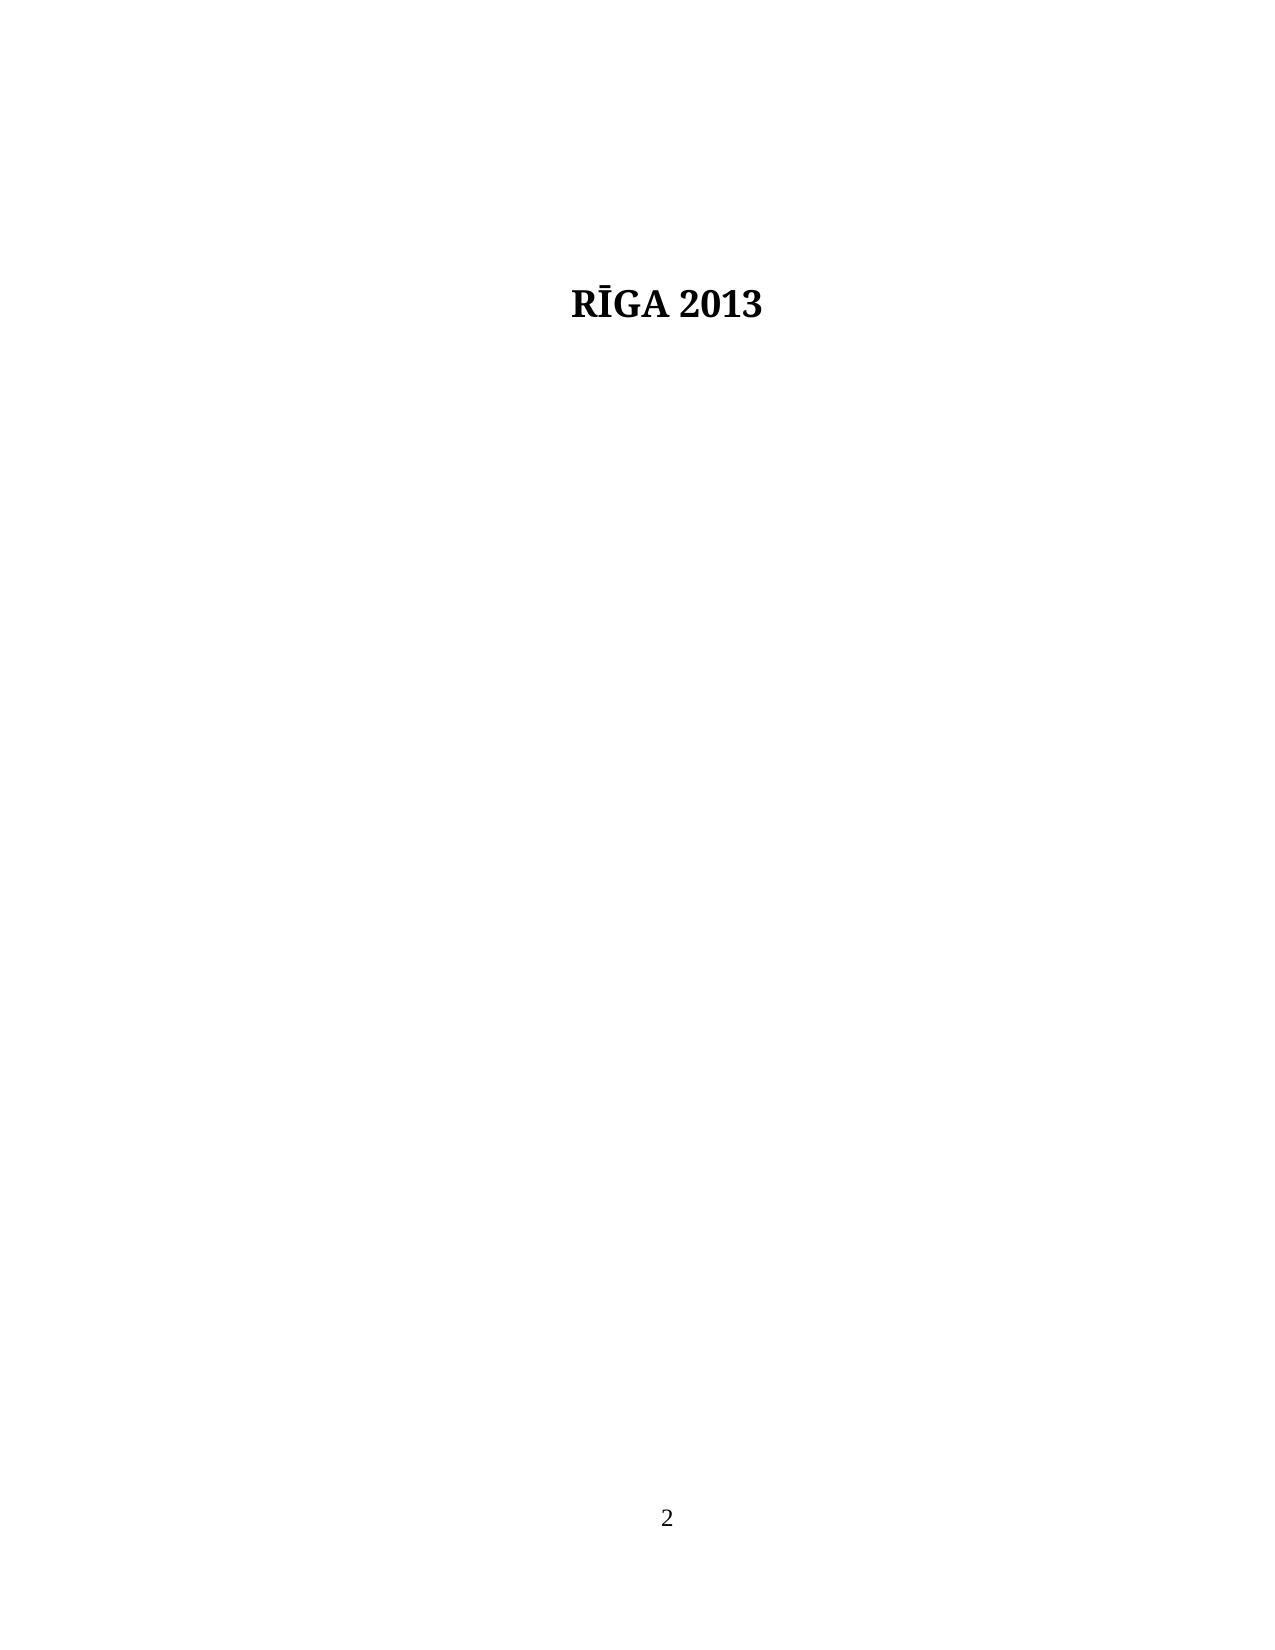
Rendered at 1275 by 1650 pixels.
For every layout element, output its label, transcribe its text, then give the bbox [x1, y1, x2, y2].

text RĪGA 2013 [177, 277, 1157, 328]
